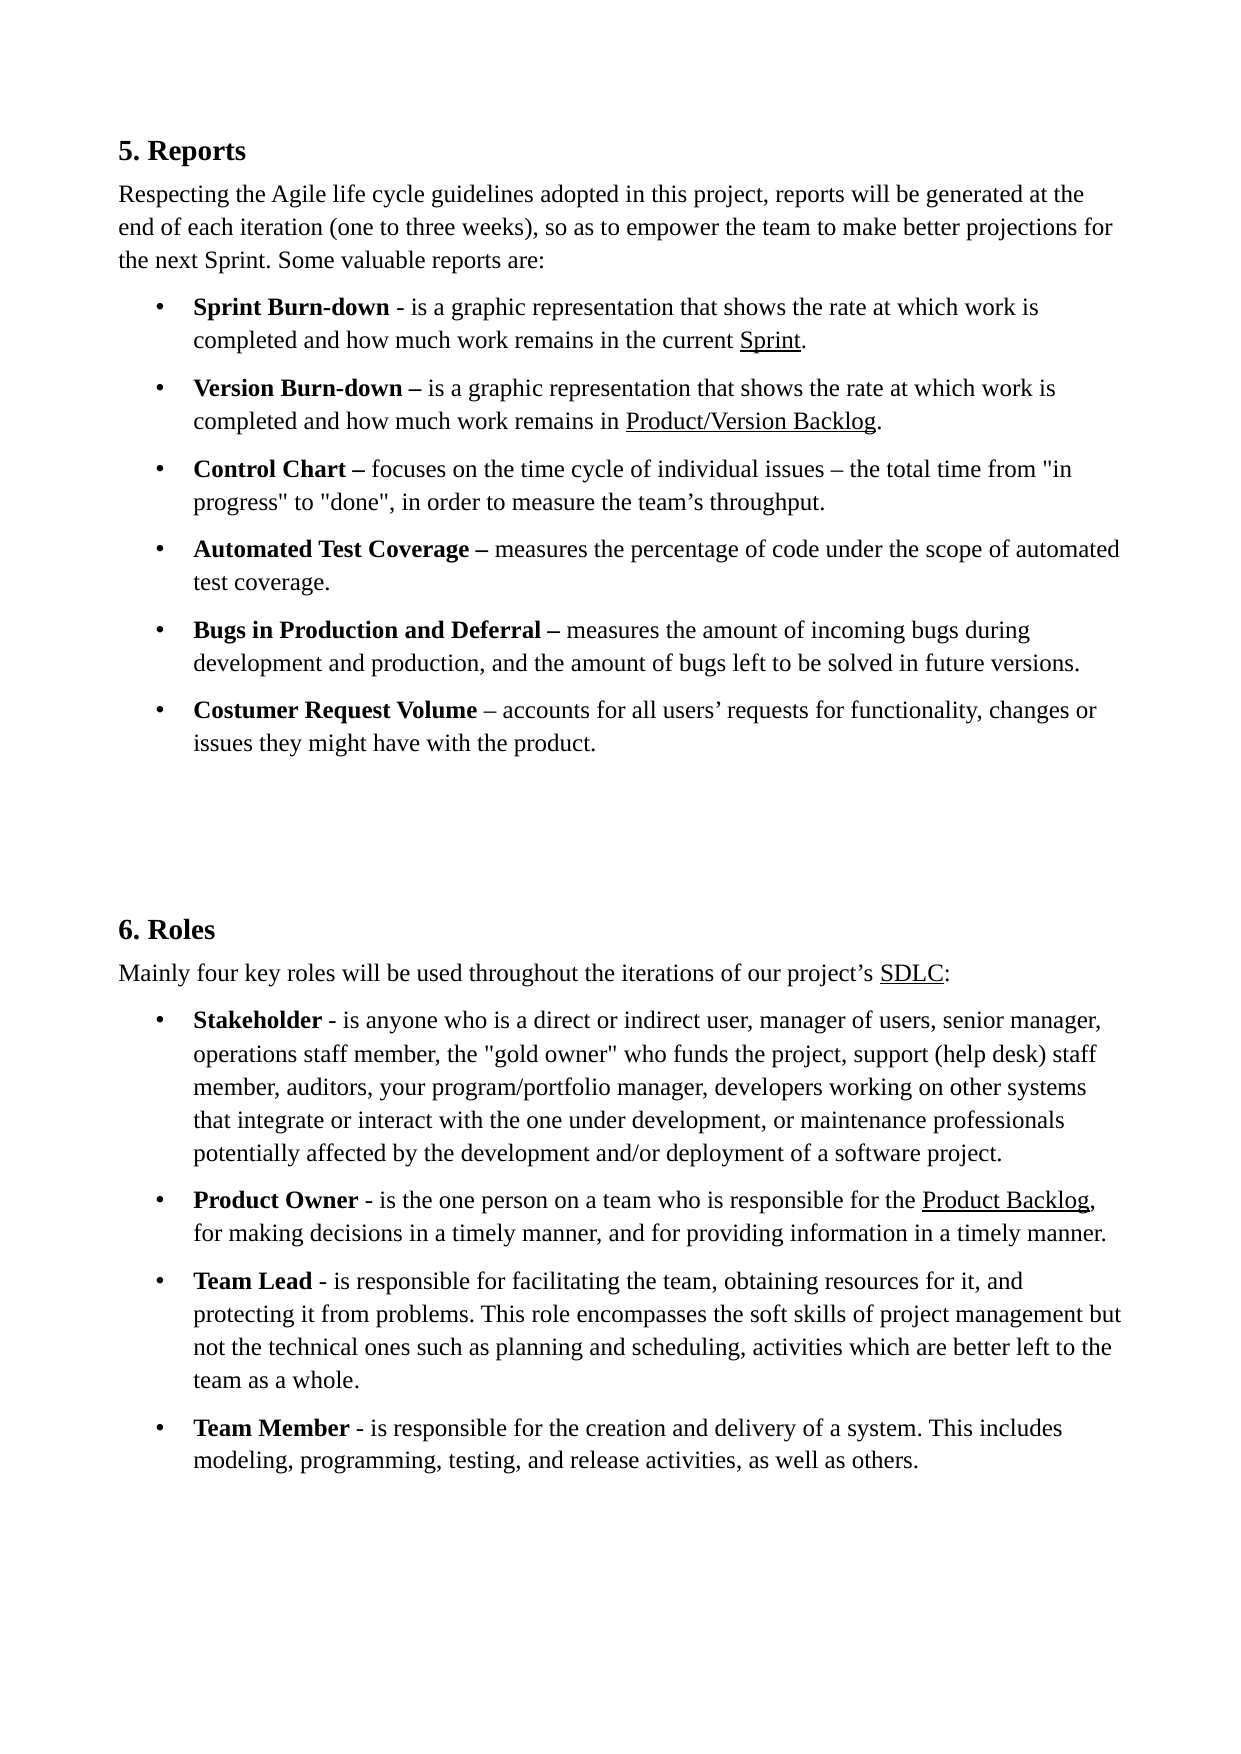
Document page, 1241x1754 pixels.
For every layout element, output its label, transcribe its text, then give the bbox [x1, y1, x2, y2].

list Stakeholder - is anyone who is a direct or indirect user, manager of users, senior manager, operations staff member, the "gold owner" who funds the project, support (help desk) staff member, auditors, your program/portfolio manager, developers working on other systems that integrate or interact with the one under development, or maintenance professionals potentially affected by the development and/or deployment of a software project. [156, 1006, 1122, 1166]
list Costumer Request Volume – accounts for all users’ requests for functionality, changes or issues they might have with the product. [156, 696, 1122, 757]
list Control Chart – focuses on the time cycle of individual issues – the total time from "in progress" to "done", in order to measure the team’s throughput. [156, 454, 1122, 515]
list Team Lead - is responsible for facilitating the team, obtaining resources for it, and protecting it from problems. This role encompasses the soft skills of project management but not the technical ones such as planning and scheduling, activities which are better left to the team as a whole. [156, 1266, 1122, 1394]
text Respecting the Agile life cycle guidelines adopted in this project, reports will be generated at the end of each iteration (one to three weeks), so as to empower the team to make better projections for the next Sprint. Some valuable reports are: [118, 179, 1122, 273]
subtitle 5. Reports [118, 133, 1122, 166]
list Team Member - is responsible for the creation and delivery of a system. This includes modeling, programming, testing, and release activities, as well as others. [156, 1413, 1122, 1474]
list Automated Test Coverage – measures the percentage of code under the scope of automated test coverage. [156, 534, 1122, 596]
list Product Owner - is the one person on a team who is responsible for the Product Backlog, for making decisions in a timely manner, and for providing information in a timely manner. [156, 1185, 1122, 1247]
list Bugs in Production and Deferral – measures the amount of incoming bugs during development and production, and the amount of bugs left to be solved in future versions. [156, 615, 1122, 677]
subtitle 6. Roles [118, 912, 1122, 946]
list Version Burn-down – is a graphic representation that shows the rate at which work is completed and how much work remains in Product/Version Backlog. [156, 373, 1122, 435]
text Mainly four key roles will be used throughout the iterations of our project’s SDLC: [118, 958, 1122, 987]
list Sprint Burn-down - is a graphic representation that shows the rate at which work is completed and how much work remains in the current Sprint. [156, 292, 1122, 354]
